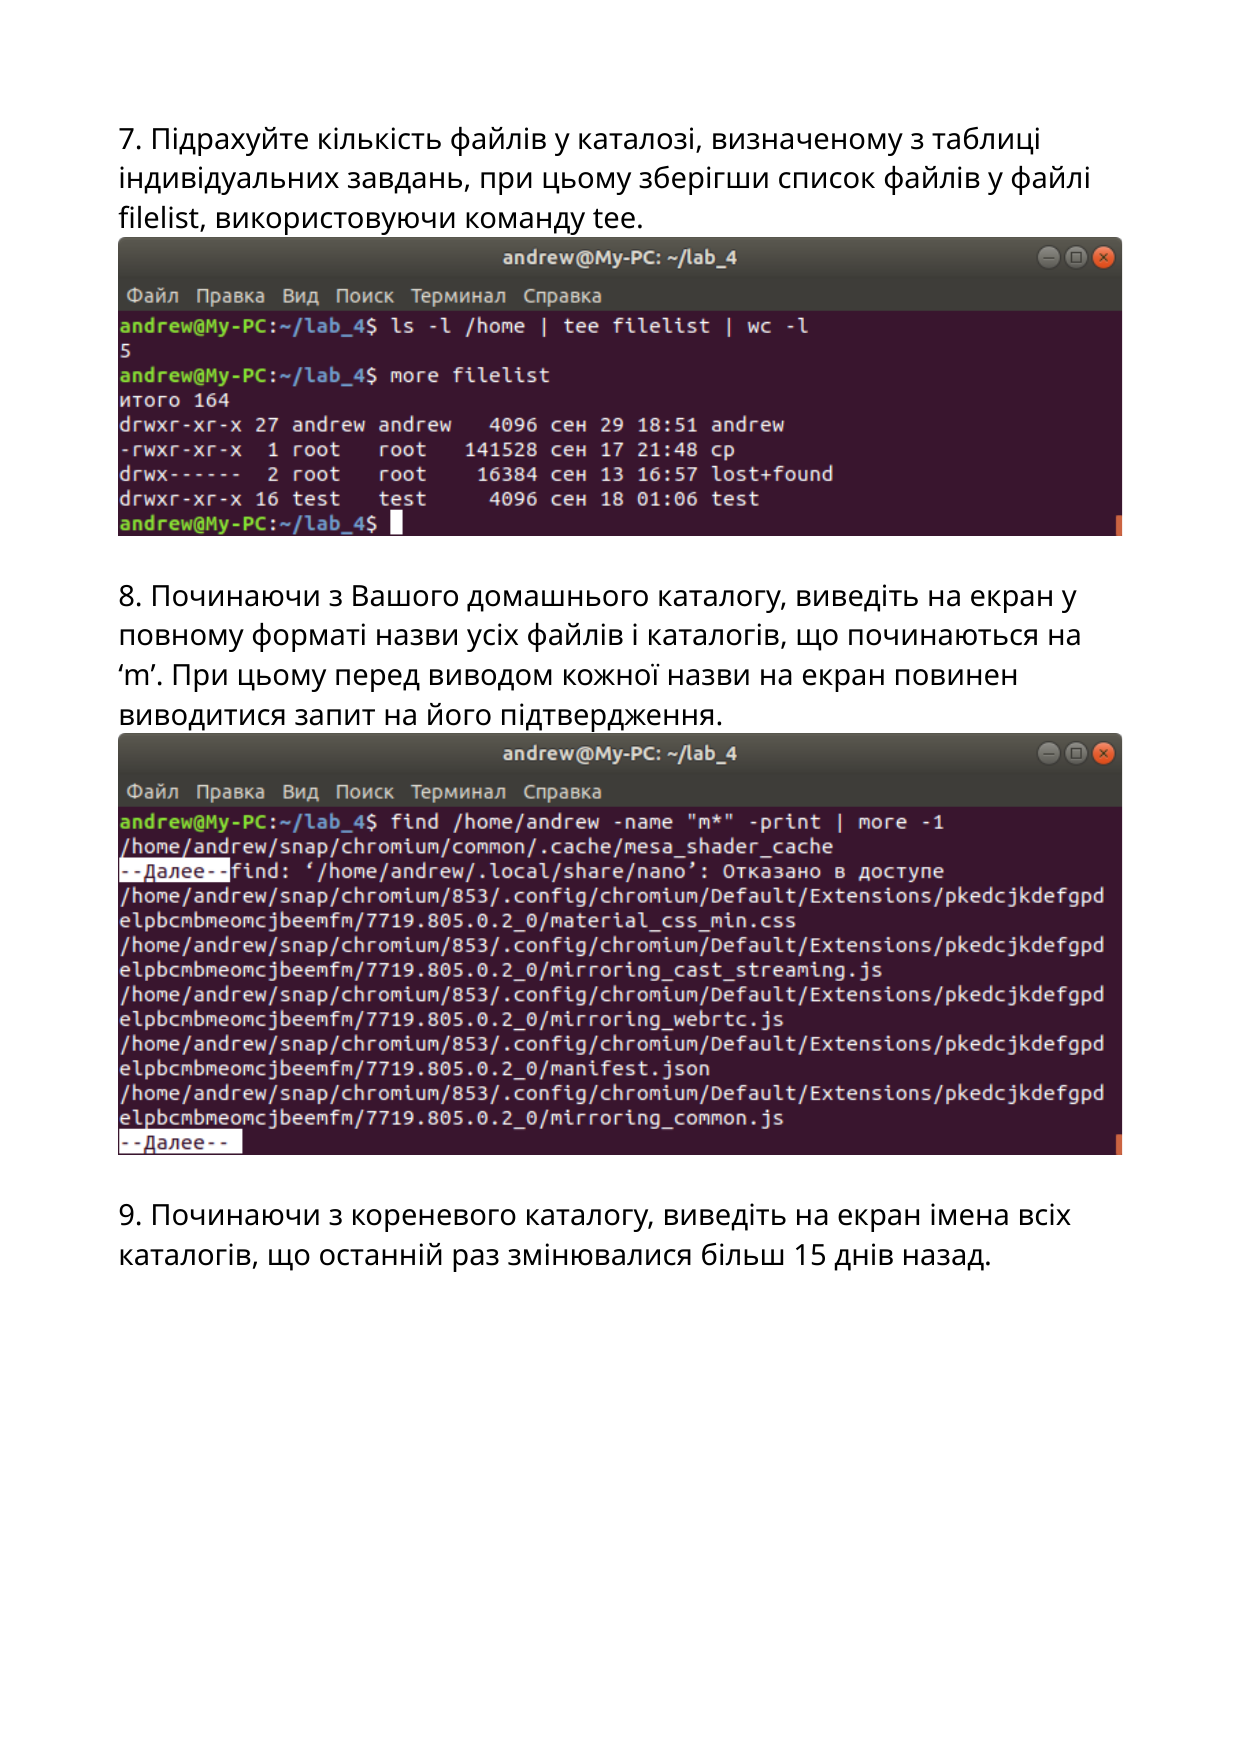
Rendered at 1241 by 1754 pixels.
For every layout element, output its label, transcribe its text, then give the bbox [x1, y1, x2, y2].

picture [118, 733, 1123, 1155]
picture [118, 237, 1123, 536]
text 7. Підрахуйте кількість файлів у каталозі, визначеному з таблиці індивідуальних завдань, при цьому зберігши список файлів у файлі filelist, використовуючи команду tee. [118, 118, 1122, 237]
text 9. Починаючи з кореневого каталогу, виведіть на екран імена всіх каталогів, що останній раз змінювалися більш 15 днів назад. [118, 1195, 1122, 1274]
text 8. Починаючи з Вашого домашнього каталогу, виведіть на екран у повному форматі назви усіх файлів і каталогів, що починаються на ‘m’. При цьому перед виводом кожної назви на екран повинен виводитися запит на його підтвердження. [118, 575, 1122, 733]
